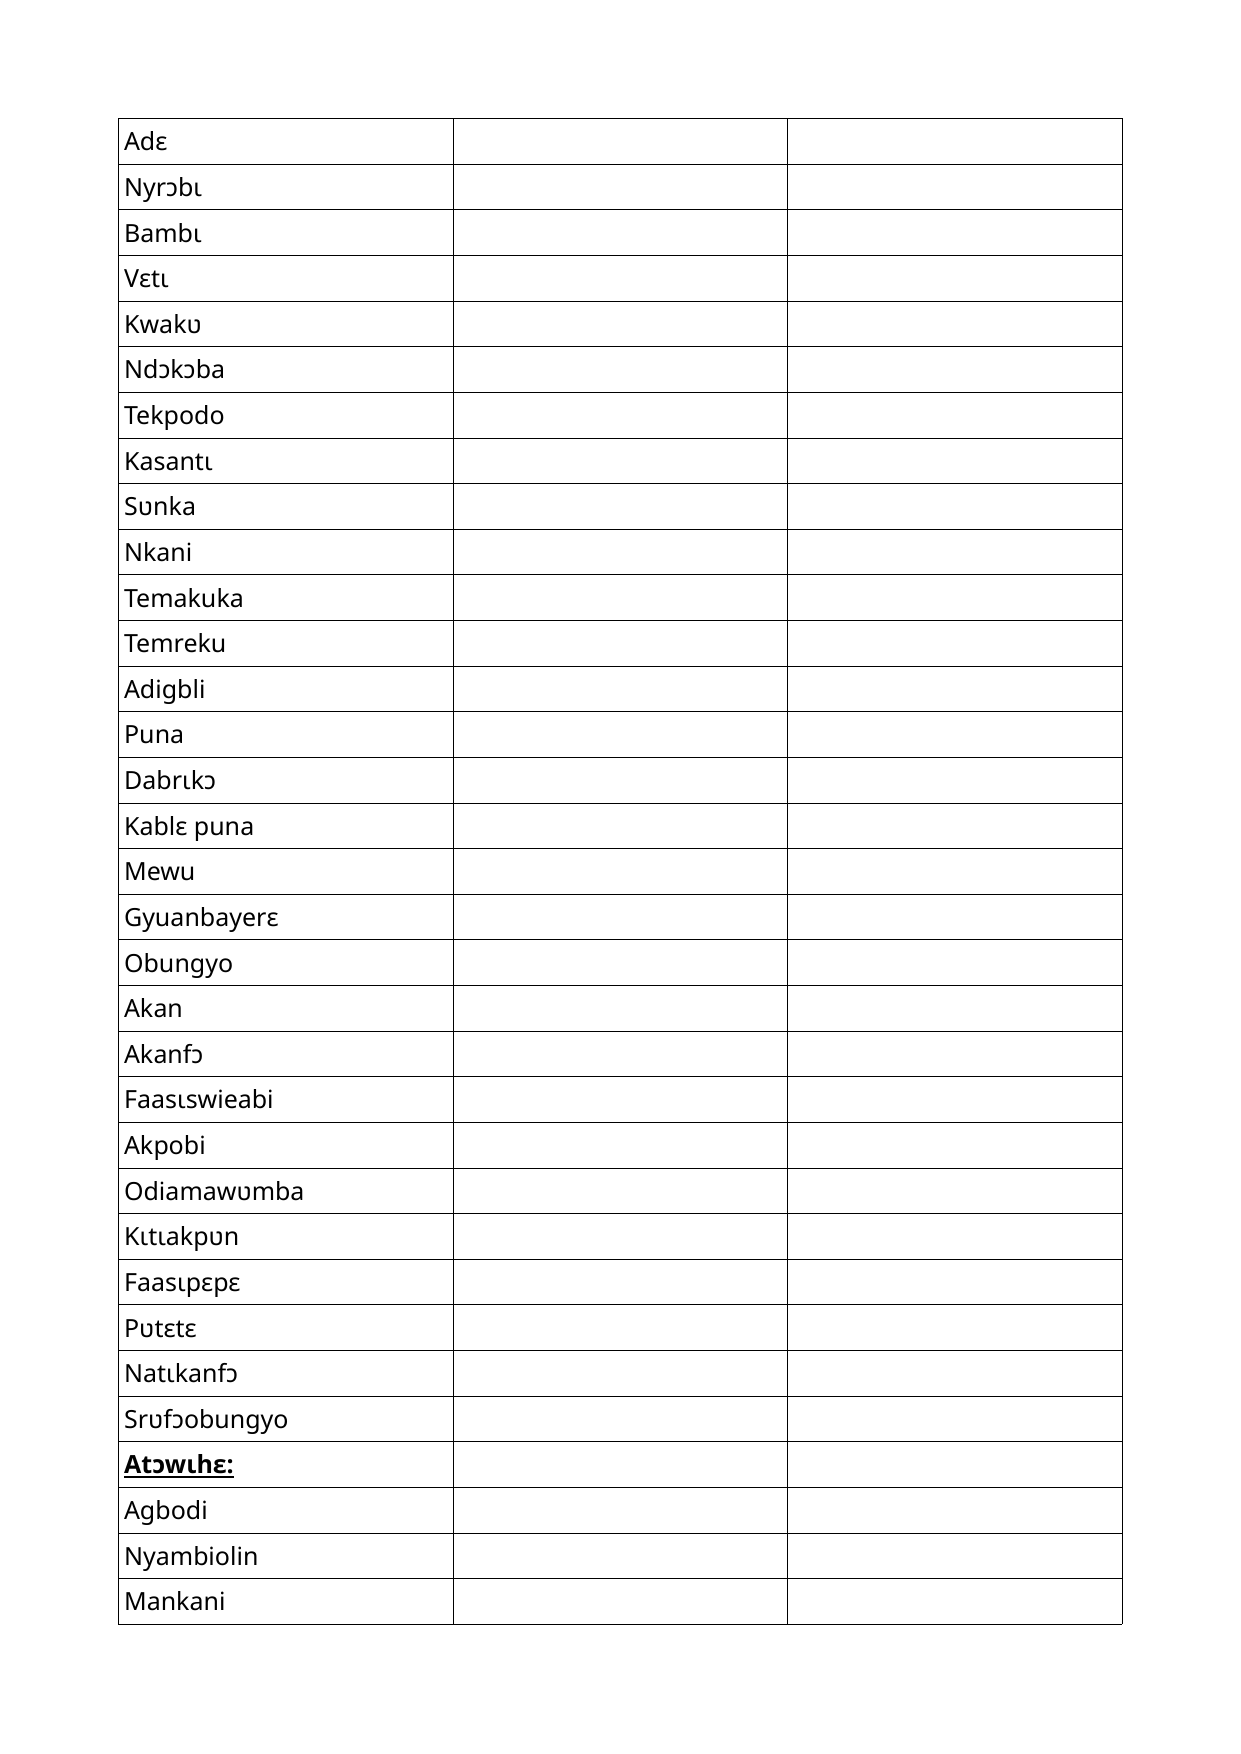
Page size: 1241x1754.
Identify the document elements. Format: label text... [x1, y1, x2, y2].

table_cell Kasantɩ [119, 439, 453, 483]
table_cell [454, 667, 787, 711]
table_cell [788, 849, 1122, 894]
table_cell Nyrɔbɩ [119, 165, 453, 209]
table_cell Obungyo [119, 940, 453, 985]
table_cell [788, 210, 1122, 255]
table_cell Temreku [119, 621, 453, 666]
table_cell [454, 758, 787, 802]
table_cell Akpobi [119, 1123, 453, 1167]
table_cell Mewu [119, 849, 453, 894]
table_cell [454, 712, 787, 757]
table_cell [454, 575, 787, 620]
table_cell [788, 1442, 1122, 1487]
table_cell Ndɔkɔba [119, 347, 453, 392]
table_cell [788, 1534, 1122, 1578]
table_cell Akan [119, 986, 453, 1031]
table_cell Kɩtɩakpʋn [119, 1214, 453, 1259]
table_cell [788, 712, 1122, 757]
table_cell [788, 1488, 1122, 1532]
table_cell [788, 530, 1122, 574]
table_cell [788, 940, 1122, 985]
table_cell Puna [119, 712, 453, 757]
table_cell Dabrɩkɔ [119, 758, 453, 802]
table_cell [788, 484, 1122, 529]
table_cell Vɛtɩ [119, 256, 453, 301]
table_cell [454, 1488, 787, 1532]
table_cell Srʋfɔobungyo [119, 1397, 453, 1441]
table_cell [788, 986, 1122, 1031]
table_cell Adɛ [119, 119, 453, 164]
table_cell [788, 1169, 1122, 1213]
table_cell Adigbli [119, 667, 453, 711]
table_cell [788, 347, 1122, 392]
table_cell [454, 210, 787, 255]
table_cell Natɩkanfɔ [119, 1351, 453, 1396]
table_cell [788, 439, 1122, 483]
table_cell [788, 1351, 1122, 1396]
table_cell Kablɛ puna [119, 804, 453, 848]
table_cell [454, 849, 787, 894]
table_cell Nkani [119, 530, 453, 574]
table_cell Nyambiolin [119, 1534, 453, 1578]
table_cell Faasɩpɛpɛ [119, 1260, 453, 1304]
table_cell [454, 621, 787, 666]
table_cell Sʋnka [119, 484, 453, 529]
table_cell [454, 895, 787, 939]
table_cell [454, 256, 787, 301]
table_cell Akanfɔ [119, 1032, 453, 1076]
table_cell [454, 1397, 787, 1441]
table_cell [788, 1032, 1122, 1076]
table_cell [454, 119, 787, 164]
table_cell [788, 1260, 1122, 1304]
table_cell [788, 165, 1122, 209]
table_cell [788, 393, 1122, 437]
table_cell [788, 758, 1122, 802]
table_cell [788, 1077, 1122, 1122]
table_cell [454, 1534, 787, 1578]
table_cell [788, 302, 1122, 346]
table_cell Odiamawʋmba [119, 1169, 453, 1213]
table_cell Agbodi [119, 1488, 453, 1532]
table_cell [788, 1214, 1122, 1259]
table_cell [454, 940, 787, 985]
table_cell [788, 621, 1122, 666]
table_cell [454, 1579, 787, 1624]
table_cell Pʋtɛtɛ [119, 1305, 453, 1350]
table_cell Kwakʋ [119, 302, 453, 346]
table_cell [454, 347, 787, 392]
table_cell Temakuka [119, 575, 453, 620]
table_cell [454, 1077, 787, 1122]
table_cell [454, 439, 787, 483]
table_cell [788, 256, 1122, 301]
table_cell [454, 1442, 787, 1487]
table_cell [788, 667, 1122, 711]
table_cell Atɔwɩhɛ: [119, 1442, 453, 1487]
table_cell [454, 302, 787, 346]
table_cell [454, 1032, 787, 1076]
table_cell [454, 530, 787, 574]
table_cell Mankani [119, 1579, 453, 1624]
table_cell [788, 1397, 1122, 1441]
table_cell Bambɩ [119, 210, 453, 255]
table_cell [788, 119, 1122, 164]
table_cell [788, 1305, 1122, 1350]
table_cell [454, 393, 787, 437]
table_cell [788, 575, 1122, 620]
table_cell Faasɩswieabi [119, 1077, 453, 1122]
table_cell [454, 1305, 787, 1350]
table_cell [454, 804, 787, 848]
table_cell [788, 895, 1122, 939]
table_cell [788, 804, 1122, 848]
table_cell Gyuanbayerɛ [119, 895, 453, 939]
table_cell [788, 1579, 1122, 1624]
table_cell [454, 1260, 787, 1304]
table_cell [454, 1123, 787, 1167]
table_cell [454, 165, 787, 209]
table_cell [454, 986, 787, 1031]
table_cell [454, 484, 787, 529]
table_cell [454, 1351, 787, 1396]
table_cell Tekpodo [119, 393, 453, 437]
table_cell [788, 1123, 1122, 1167]
table_cell [454, 1169, 787, 1213]
table_cell [454, 1214, 787, 1259]
